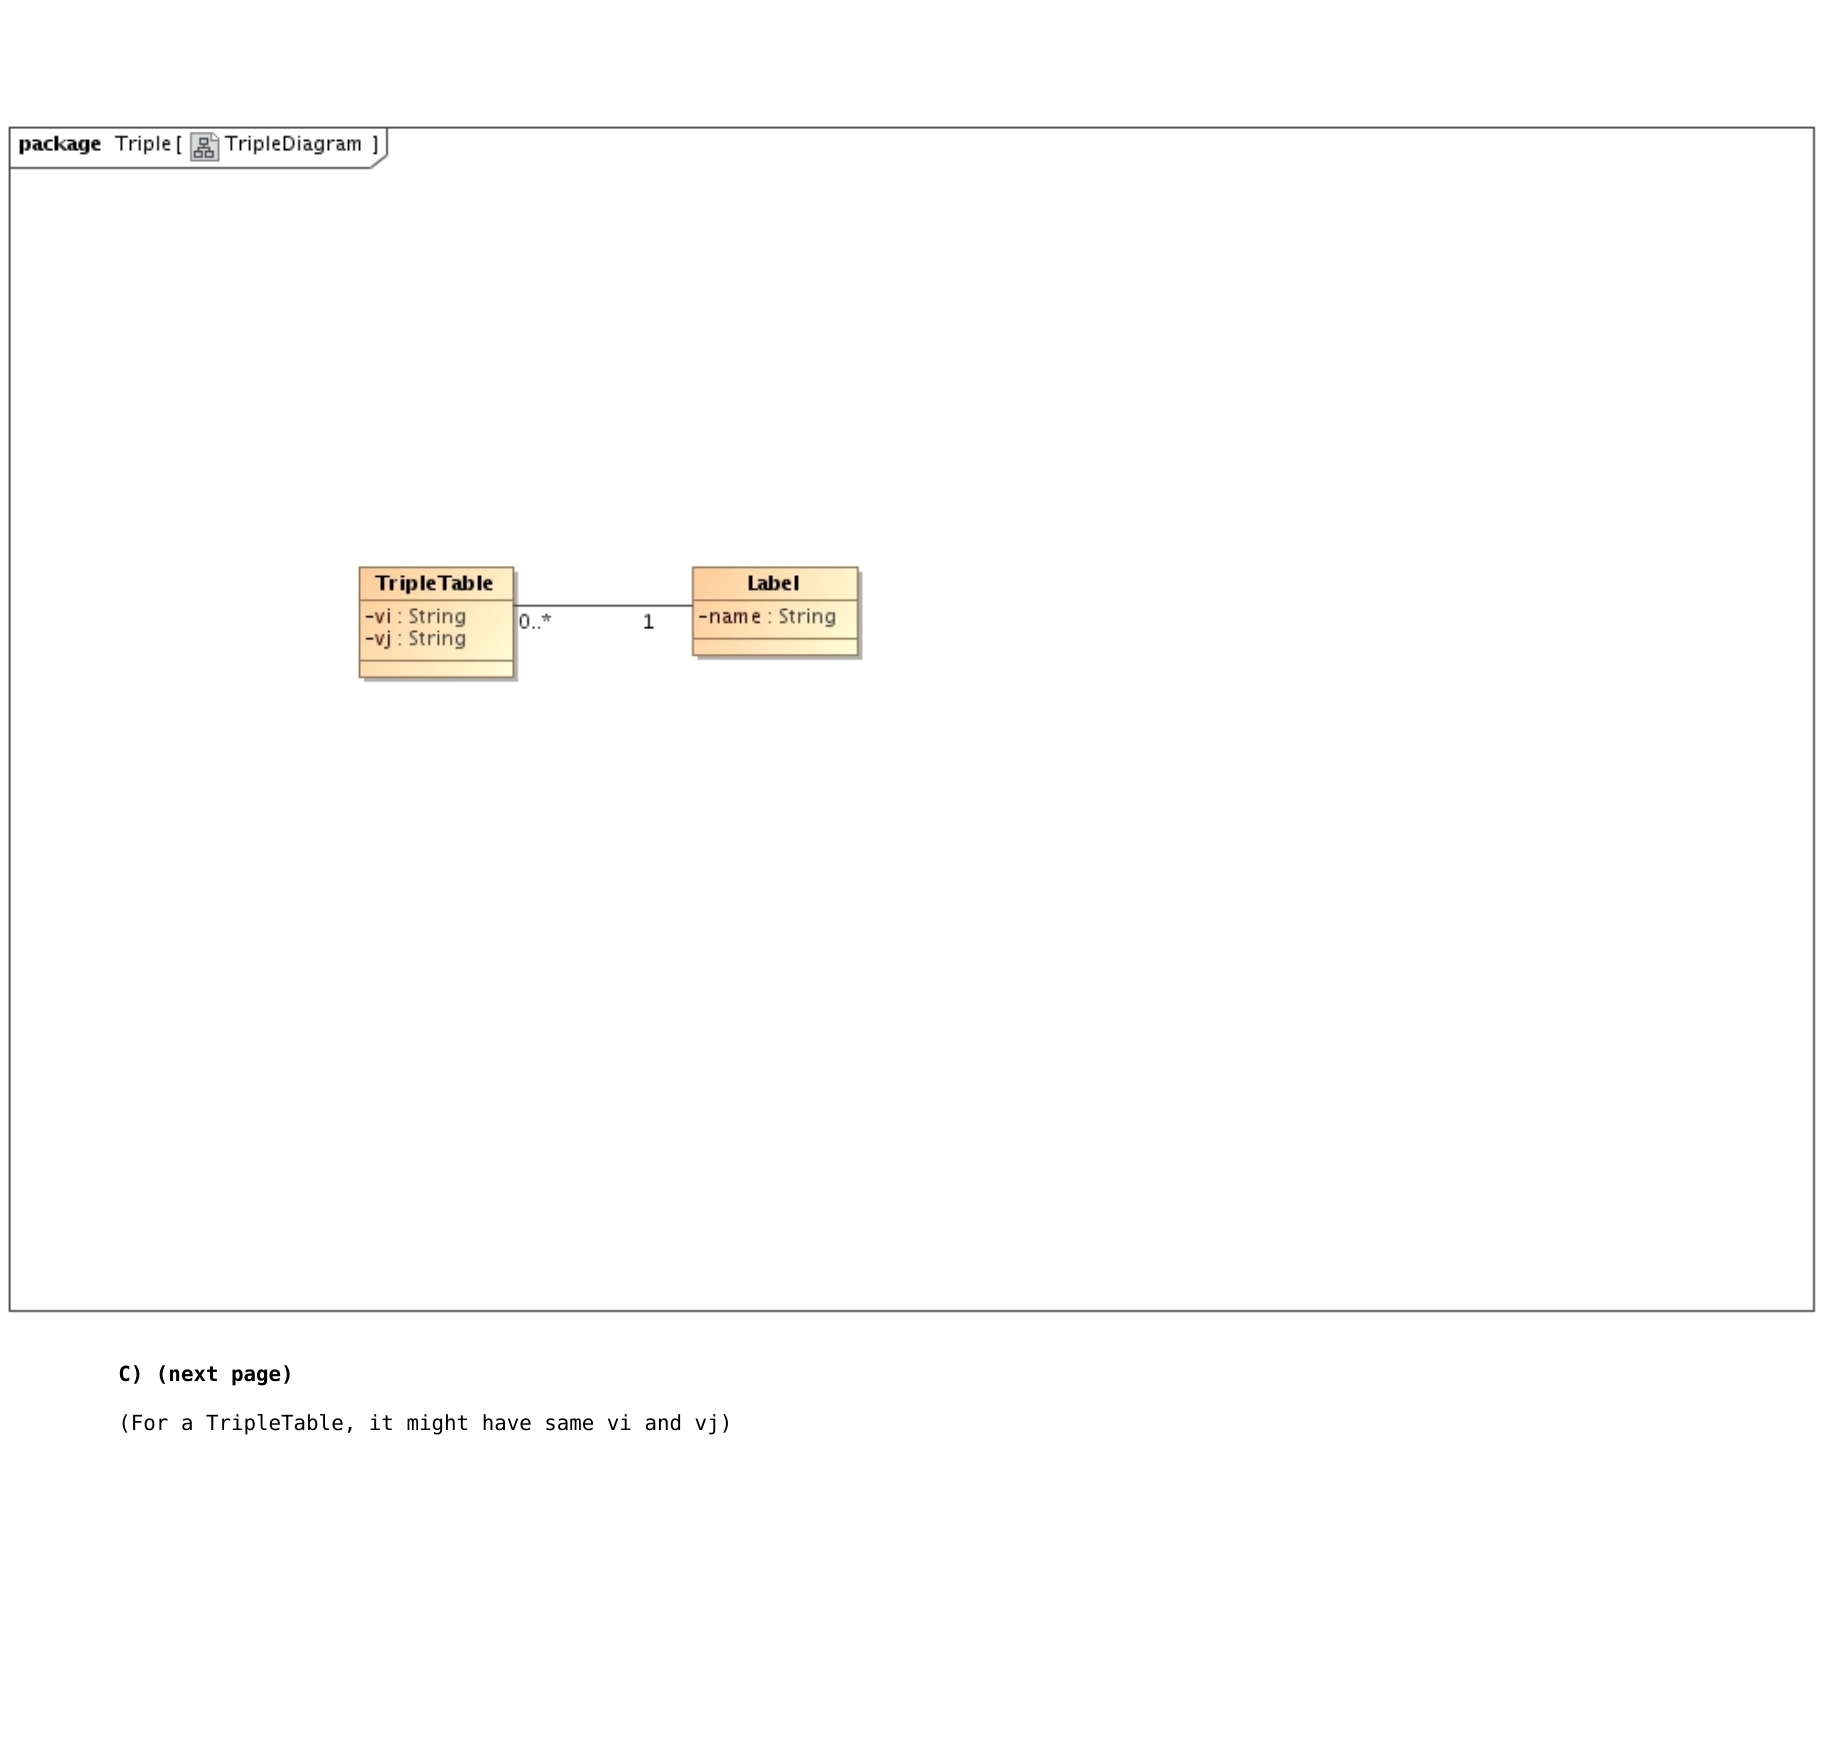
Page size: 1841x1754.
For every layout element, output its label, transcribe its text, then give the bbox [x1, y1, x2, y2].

text C) (next page) [118, 1362, 1722, 1386]
text (For a TripleTable, it might have same vi and vj) [118, 1411, 1722, 1435]
picture [0, 118, 1841, 1338]
